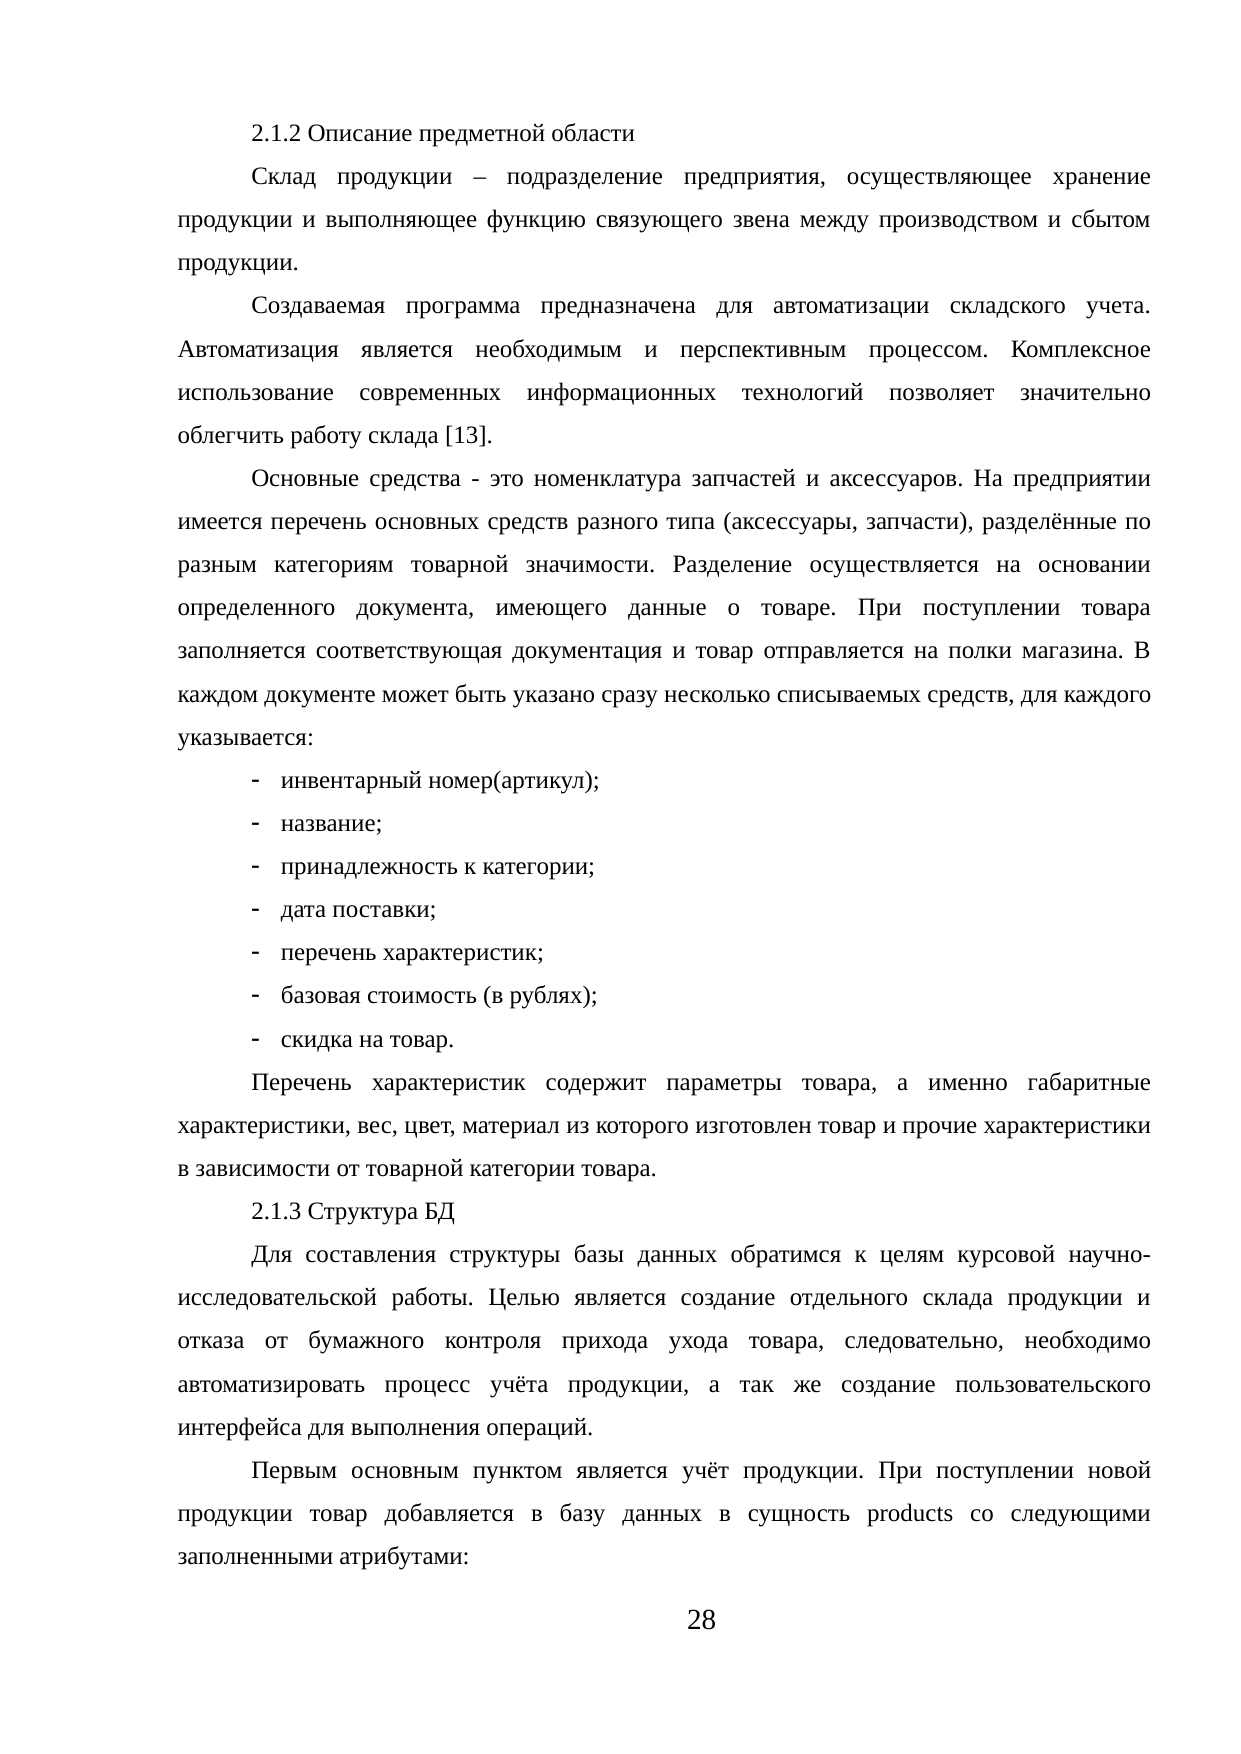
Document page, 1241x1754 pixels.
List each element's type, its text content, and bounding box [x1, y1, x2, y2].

list базовая стоимость (в рублях); [251, 981, 1152, 1009]
text Создаваемая программа предназначена для автоматизации складского учета. Автоматизация является необходимым и перспективным процессом. Комплексное использование современных информационных технологий позволяет значительно облегчить работу склада [13]. [177, 291, 1152, 449]
list название; [251, 808, 1152, 837]
text Первым основным пунктом является учёт продукции. При поступлении новой продукции товар добавляется в базу данных в сущность products со следующими заполненными атрибутами: [177, 1455, 1152, 1570]
list перечень характеристик; [251, 937, 1152, 966]
list дата поставки; [251, 894, 1152, 923]
list принадлежность к категории; [251, 851, 1152, 880]
list скидка на товар. [251, 1024, 1152, 1052]
text Для составления структуры базы данных обратимся к целям курсовой научно-исследовательской работы. Целью является создание отдельного склада продукции и отказа от бумажного контроля прихода ухода товара, следовательно, необходимо автоматизировать процесс учёта продукции, а так же создание пользовательского интерфейса для выполнения операций. [177, 1239, 1152, 1441]
subtitle 2.1.2 Описание предметной области [177, 118, 1152, 147]
text Склад продукции – подразделение предприятия, осуществляющее хранение продукции и выполняющее функцию связующего звена между производством и сбытом продукции. [177, 161, 1152, 276]
subtitle 2.1.3 Структура БД [177, 1196, 1152, 1225]
list инвентарный номер(артикул); [251, 765, 1152, 794]
text Основные средства - это номенклатура запчастей и аксессуаров. На предприятии имеется перечень основных средств разного типа (аксессуары, запчасти), разделённые по разным категориям товарной значимости. Разделение осуществляется на основании определенного документа, имеющего данные о товаре. При поступлении товара заполняется соответствующая документация и товар отправляется на полки магазина. В каждом документе может быть указано сразу несколько списываемых средств, для каждого указывается: [177, 463, 1152, 751]
text Перечень характеристик содержит параметры товара, а именно габаритные характеристики, вес, цвет, материал из которого изготовлен товар и прочие характеристики в зависимости от товарной категории товара. [177, 1067, 1152, 1182]
